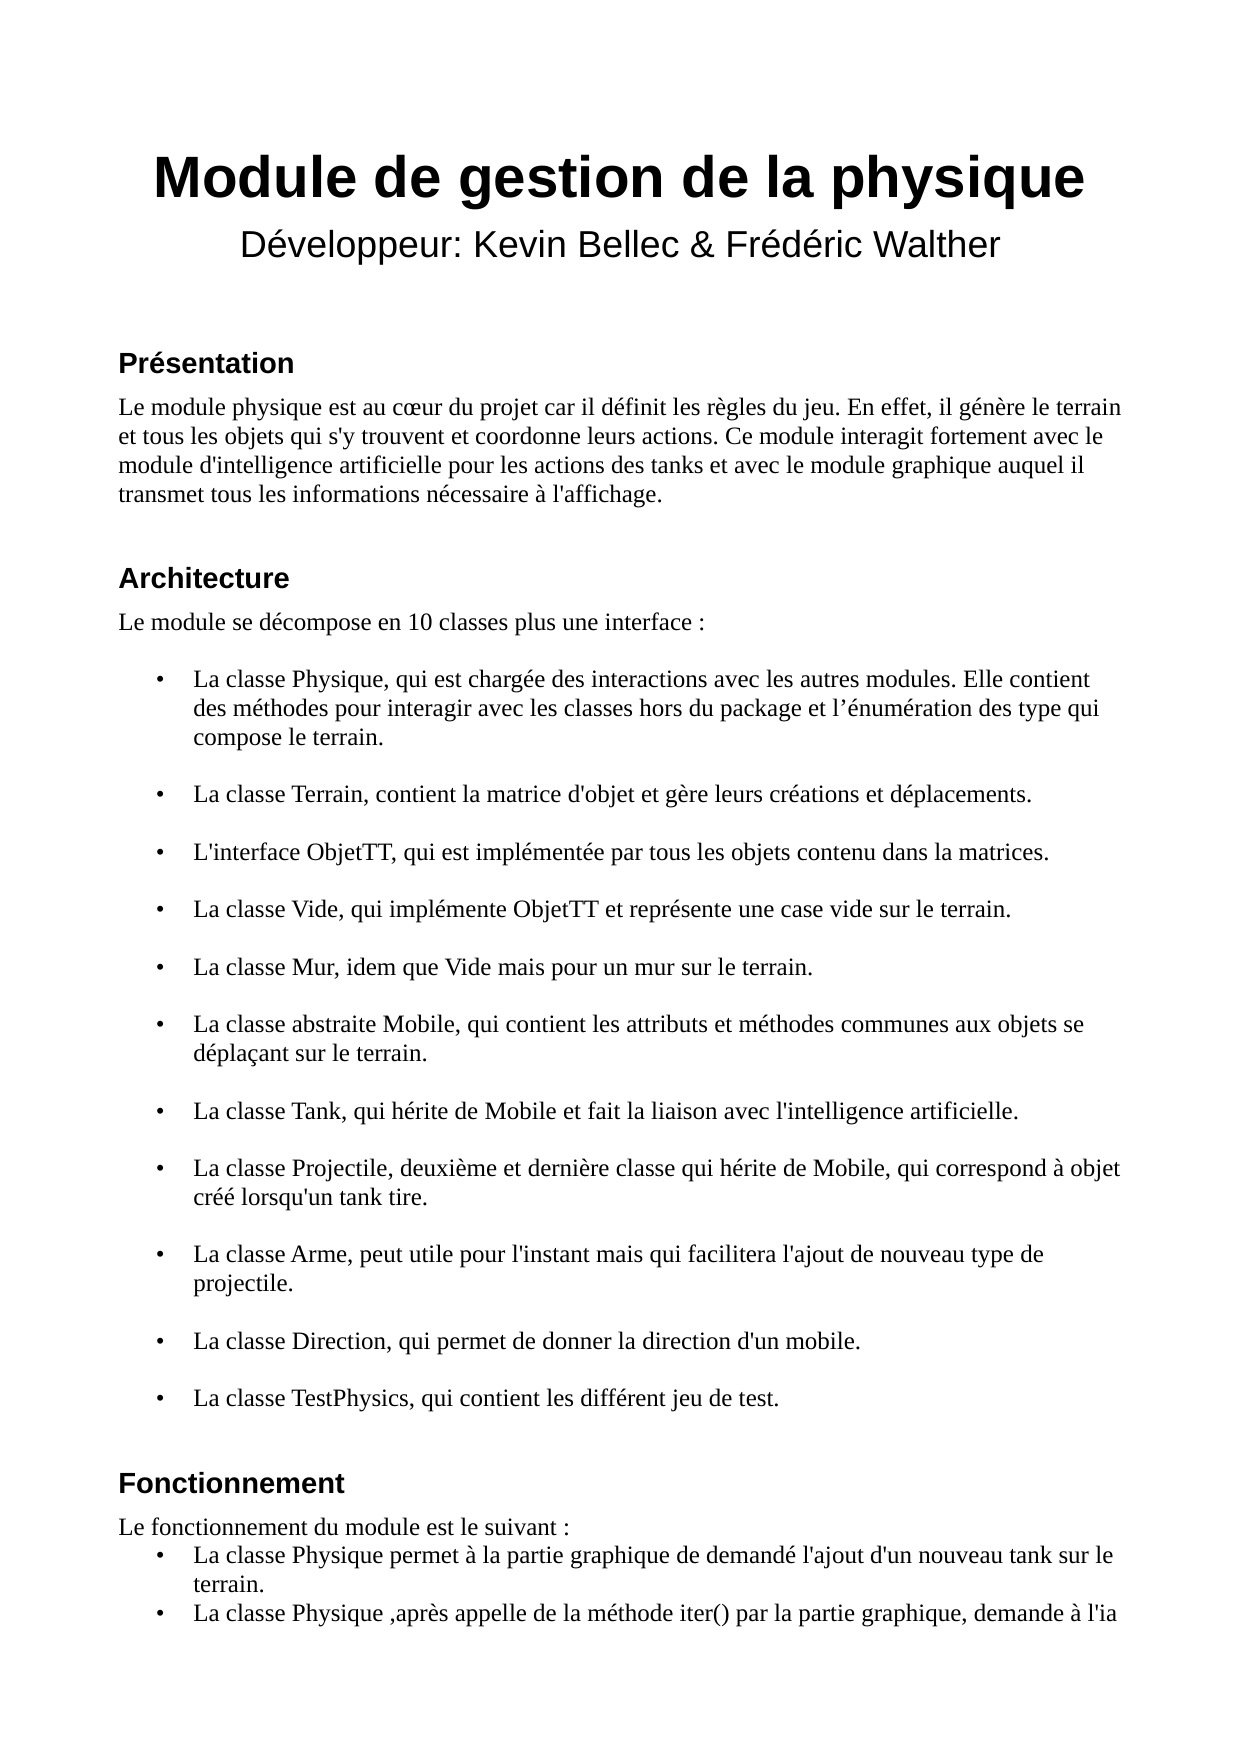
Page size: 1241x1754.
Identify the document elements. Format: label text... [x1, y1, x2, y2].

list La classe abstraite Mobile, qui contient les attributs et méthodes communes aux objets se déplaçant sur le terrain. [156, 1009, 1122, 1067]
list La classe Direction, qui permet de donner la direction d'un mobile. [156, 1326, 1122, 1354]
list La classe Terrain, contient la matrice d'objet et gère leurs créations et déplacements. [156, 779, 1122, 808]
list La classe Arme, peut utile pour l'instant mais qui facilitera l'ajout de nouveau type de projectile. [156, 1239, 1122, 1297]
text Développeur: Kevin Bellec & Frédéric Walther [118, 223, 1122, 266]
subtitle Architecture [118, 561, 1122, 594]
title Module de gestion de la physique [118, 143, 1122, 210]
list L'interface ObjetTT, qui est implémentée par tous les objets contenu dans la matrices. [156, 837, 1122, 866]
list La classe Physique, qui est chargée des interactions avec les autres modules. Elle contient des méthodes pour interagir avec les classes hors du package et l’énumération des type qui compose le terrain. [156, 664, 1122, 751]
list La classe Physique permet à la partie graphique de demandé l'ajout d'un nouveau tank sur le terrain. [156, 1541, 1122, 1598]
text Le fonctionnement du module est le suivant : [118, 1512, 1122, 1541]
list La classe Projectile, deuxième et dernière classe qui hérite de Mobile, qui correspond à objet créé lorsqu'un tank tire. [156, 1153, 1122, 1211]
list La classe Mur, idem que Vide mais pour un mur sur le terrain. [156, 952, 1122, 981]
text Le module se décompose en 10 classes plus une interface : [118, 607, 1122, 636]
list La classe Vide, qui implémente ObjetTT et représente une case vide sur le terrain. [156, 894, 1122, 923]
list La classe Physique ,après appelle de la méthode iter() par la partie graphique, demande à l'ia [156, 1598, 1122, 1627]
subtitle Fonctionnement [118, 1466, 1122, 1499]
list La classe TestPhysics, qui contient les différent jeu de test. [156, 1383, 1122, 1412]
subtitle Présentation [118, 346, 1122, 380]
list La classe Tank, qui hérite de Mobile et fait la liaison avec l'intelligence artificielle. [156, 1096, 1122, 1124]
text Le module physique est au cœur du projet car il définit les règles du jeu. En effet, il génère le terrain et tous les objets qui s'y trouvent et coordonne leurs actions. Ce module interagit fortement avec le module d'intelligence artificielle pour les actions des tanks et avec le module graphique auquel il transmet tous les informations nécessaire à l'affichage. [118, 392, 1122, 507]
